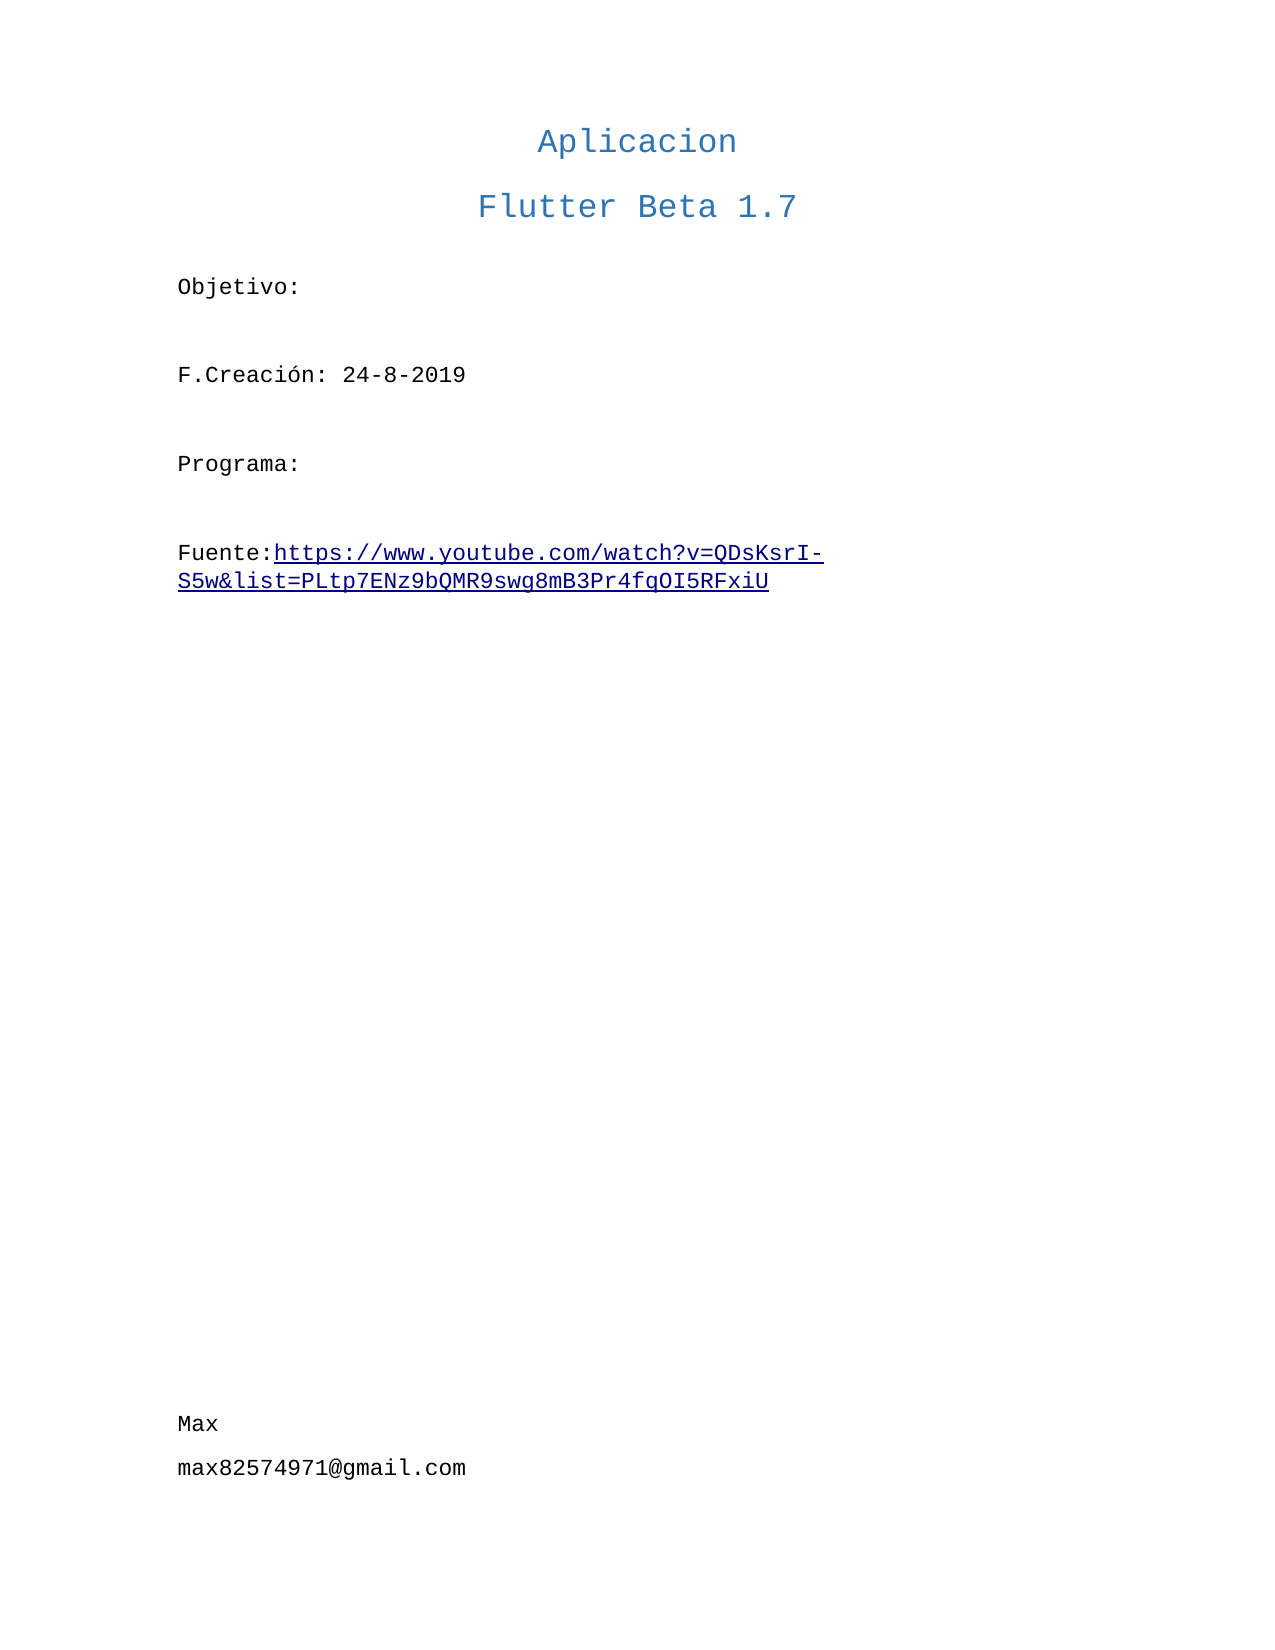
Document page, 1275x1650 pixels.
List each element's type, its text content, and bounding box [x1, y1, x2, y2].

text Fuente:https://www.youtube.com/watch?v=QDsKsrI-S5w&list=PLtp7ENz9bQMR9swg8mB3Pr4fqOI5RFxiU [177, 541, 1098, 595]
subtitle Flutter Beta 1.7 [177, 190, 1098, 228]
subtitle Aplicacion [177, 125, 1098, 163]
text Programa: [177, 452, 1098, 478]
text Objetivo: [177, 275, 1098, 301]
text max82574971@gmail.com [177, 1456, 1098, 1482]
text F.Creación: 24-8-2019 [177, 364, 1098, 390]
text Max [177, 1412, 1098, 1438]
